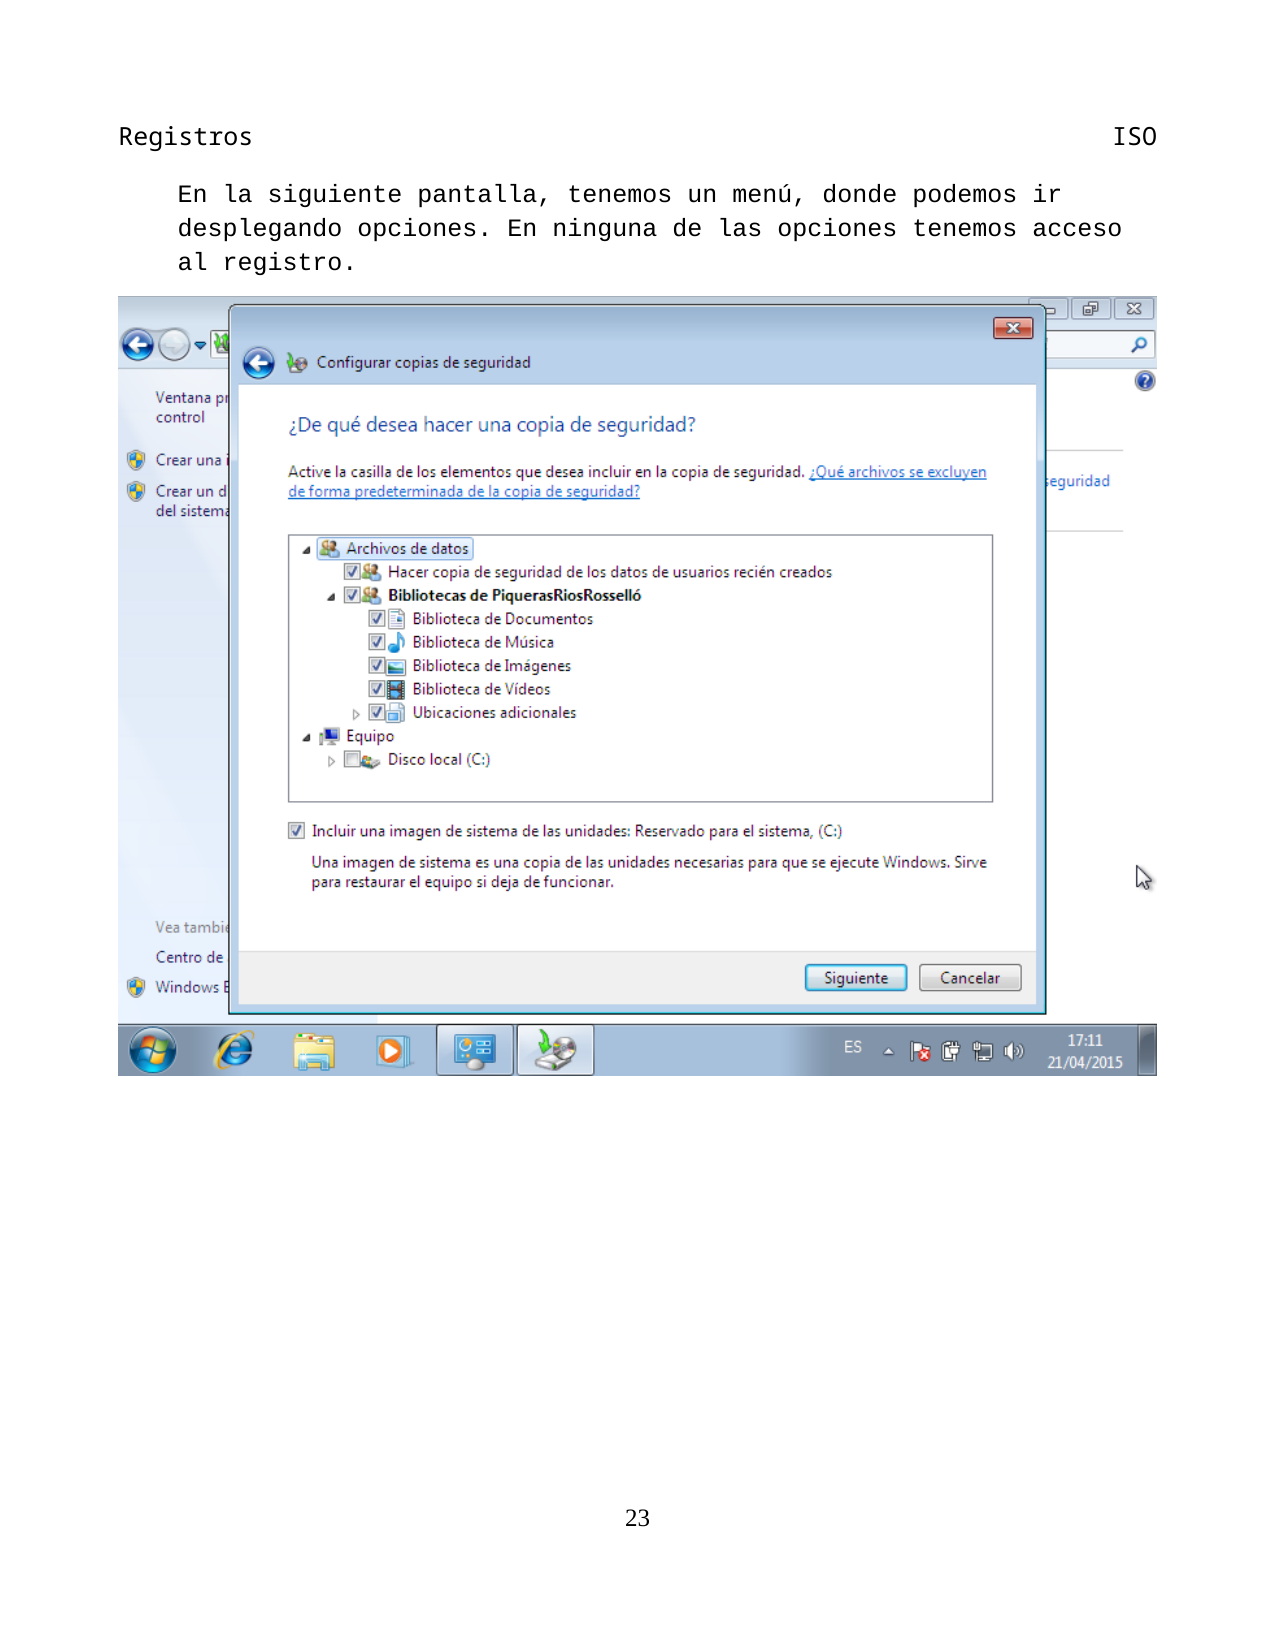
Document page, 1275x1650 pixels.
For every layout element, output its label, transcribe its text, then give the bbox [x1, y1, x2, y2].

picture [118, 296, 1157, 1076]
text En la siguiente pantalla, tenemos un menú, donde podemos ir desplegando opciones. En ninguna de las opciones tenemos acceso al registro. [177, 182, 1157, 278]
